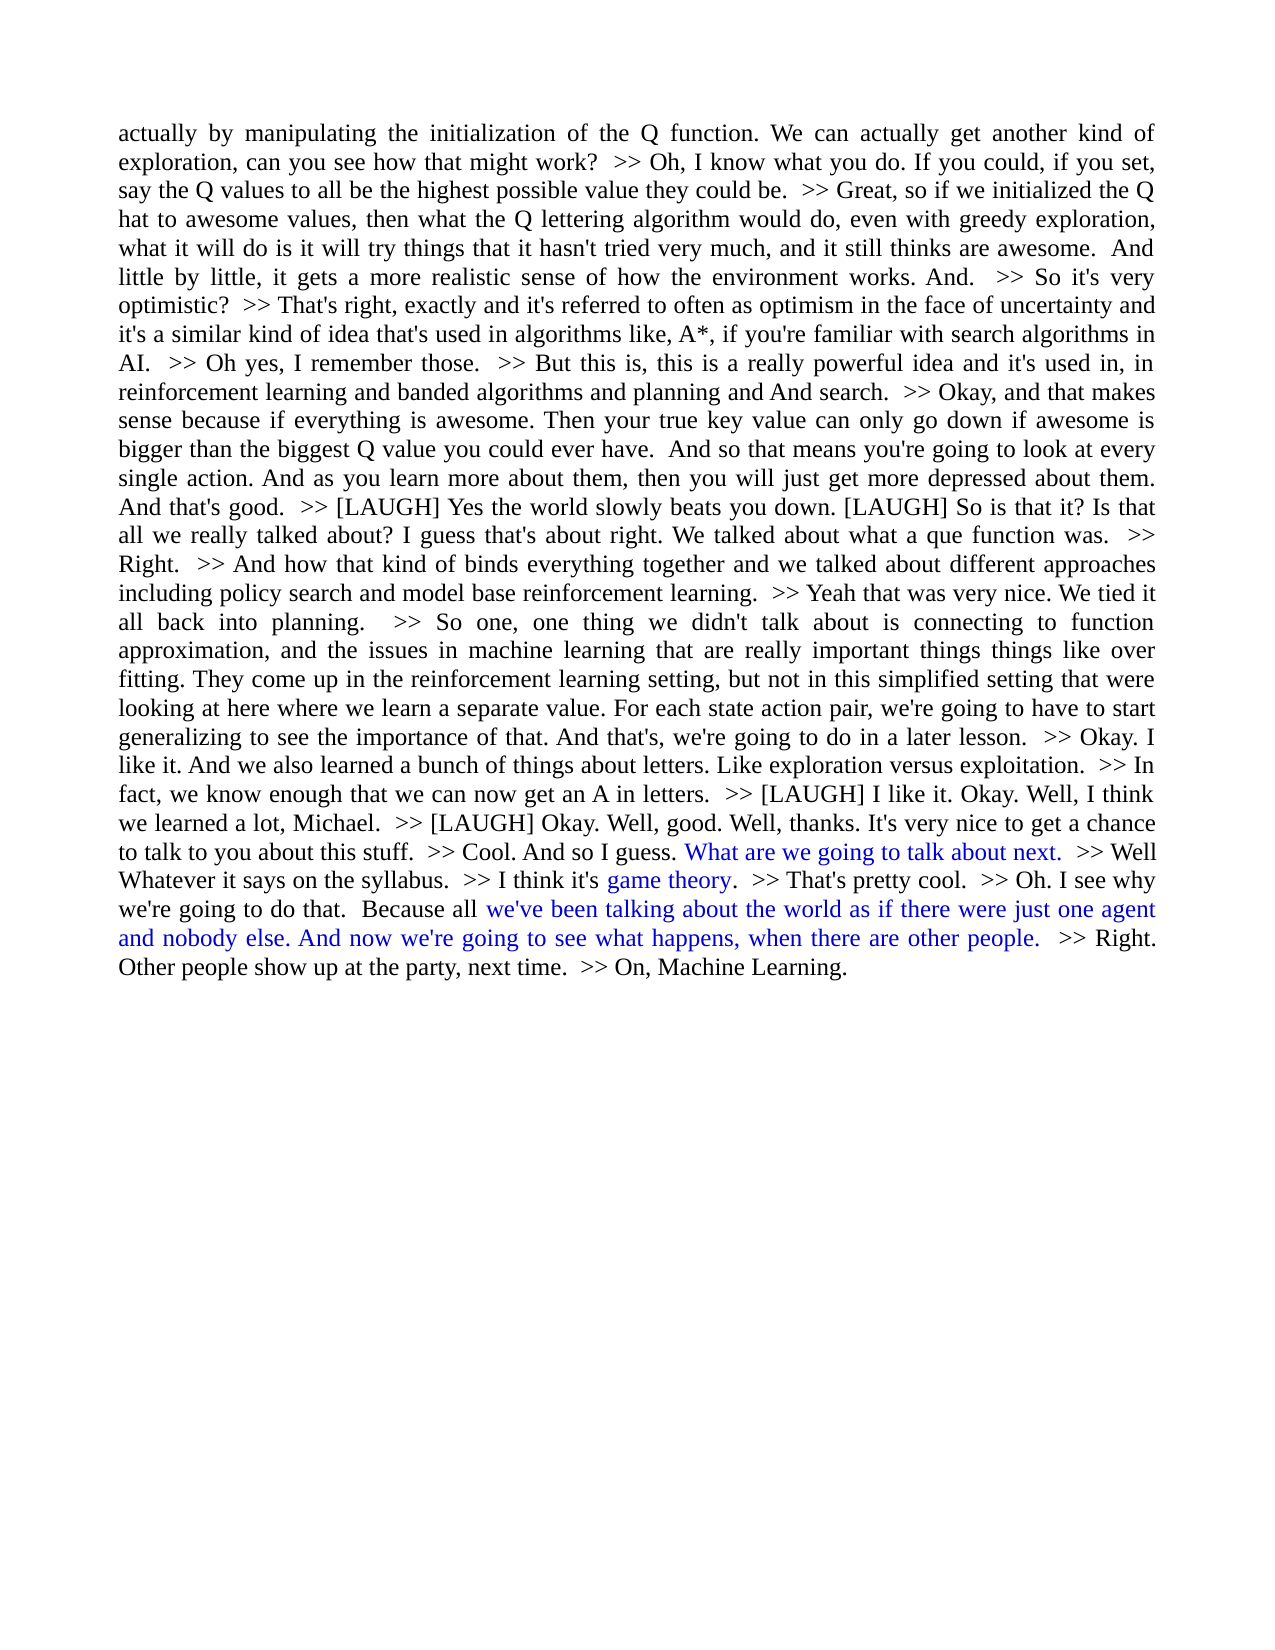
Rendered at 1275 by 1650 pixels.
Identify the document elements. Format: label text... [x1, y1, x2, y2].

text actually by manipulating the initialization of the Q function. We can actually get another kind of exploration, can you see how that might work? >> Oh, I know what you do. If you could, if you set, say the Q values to all be the highest possible value they could be. >> Great, so if we initialized the Q hat to awesome values, then what the Q lettering algorithm would do, even with greedy exploration, what it will do is it will try things that it hasn't tried very much, and it still thinks are awesome. And little by little, it gets a more realistic sense of how the environment works. And. >> So it's very optimistic? >> That's right, exactly and it's referred to often as optimism in the face of uncertainty and it's a similar kind of idea that's used in algorithms like, A*, if you're familiar with search algorithms in AI. >> Oh yes, I remember those. >> But this is, this is a really powerful idea and it's used in, in reinforcement learning and banded algorithms and planning and And search. >> Okay, and that makes sense because if everything is awesome. Then your true key value can only go down if awesome is bigger than the biggest Q value you could ever have. And so that means you're going to look at every single action. And as you learn more about them, then you will just get more depressed about them. And that's good. >> [LAUGH] Yes the world slowly beats you down. [LAUGH] So is that it? Is that all we really talked about? I guess that's about right. We talked about what a que function was. >> Right. >> And how that kind of binds everything together and we talked about different approaches including policy search and model base reinforcement learning. >> Yeah that was very nice. We tied it all back into planning. >> So one, one thing we didn't talk about is connecting to function approximation, and the issues in machine learning that are really important things things like over fitting. They come up in the reinforcement learning setting, but not in this simplified setting that were looking at here where we learn a separate value. For each state action pair, we're going to have to start generalizing to see the importance of that. And that's, we're going to do in a later lesson. >> Okay. I like it. And we also learned a bunch of things about letters. Like exploration versus exploitation. >> In fact, we know enough that we can now get an A in letters. >> [LAUGH] I like it. Okay. Well, I think we learned a lot, Michael. >> [LAUGH] Okay. Well, good. Well, thanks. It's very nice to get a chance to talk to you about this stuff. >> Cool. And so I guess. What are we going to talk about next. >> Well Whatever it says on the syllabus. >> I think it's game theory. >> That's pretty cool. >> Oh. I see why we're going to do that. Because all we've been talking about the world as if there were just one agent and nobody else. And now we're going to see what happens, when there are other people. >> Right. Other people show up at the party, next time. >> On, Machine Learning. [118, 118, 1157, 981]
